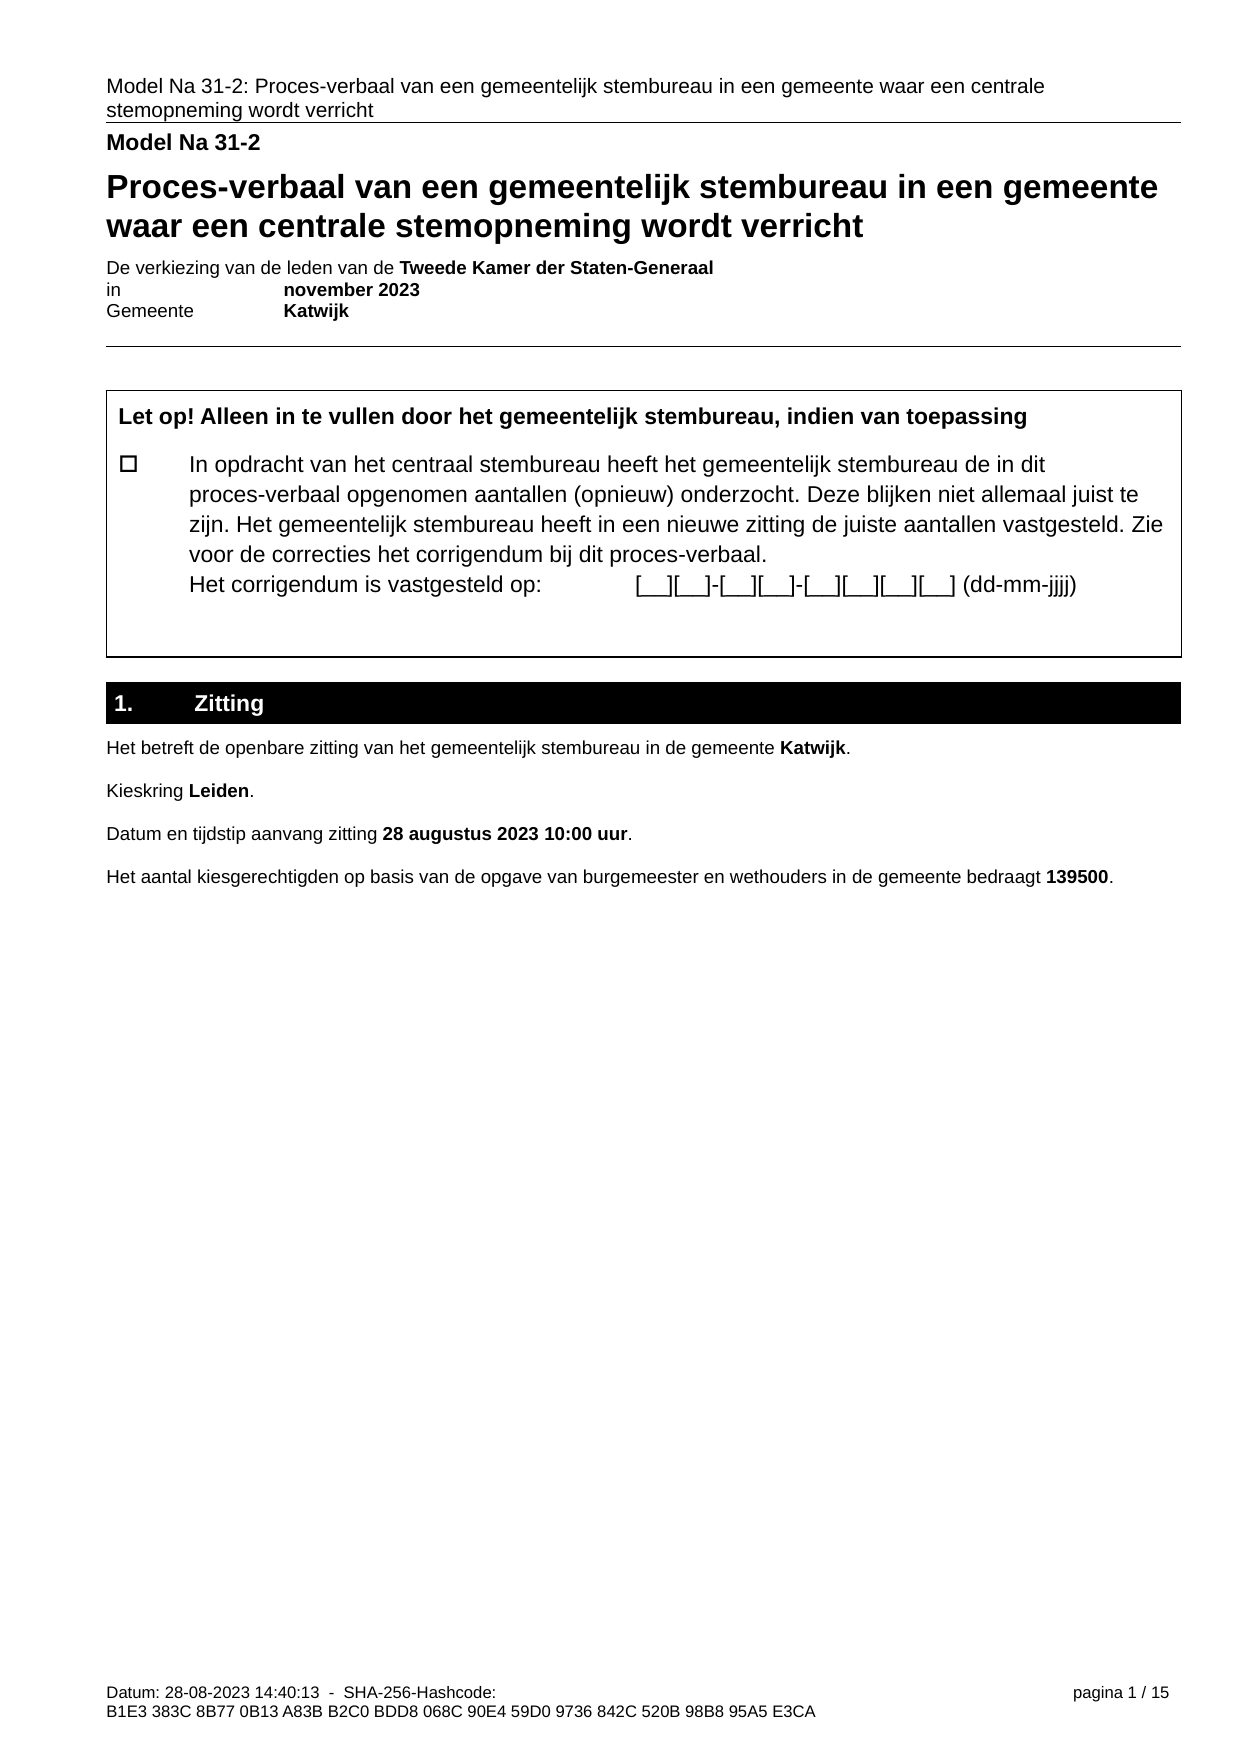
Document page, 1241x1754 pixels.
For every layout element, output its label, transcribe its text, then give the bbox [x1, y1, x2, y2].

table_header november 2023 [283, 279, 1181, 300]
text Het aantal kiesgerechtigden op basis van de opgave van burgemeester en wethouders in de gemeente bedraagt 139500. [106, 866, 1181, 887]
title Model Na 31‑2 [106, 123, 1181, 155]
subtitle Proces‑verbaal van een gemeentelijk stembureau in een gemeente waar een centrale stemopneming wordt verricht [106, 168, 1181, 244]
table_header in [106, 279, 283, 300]
text Kieskring Leiden. [106, 780, 1181, 801]
subtitle Zitting [111, 687, 1177, 719]
table_cell Gemeente [106, 300, 283, 322]
table_header Let op! Alleen in te vullen door het gemeentelijk stembureau, indien van toepassing In opdracht van het centraal stembureau heeft het gemeentelijk stembureau de in dit proces‑verbaal opgenomen aantallen (opnieuw) onderzocht. Deze blijken niet allemaal juist te zijn. Het gemeentelijk stembureau heeft in een nieuwe zitting de juiste aantallen vastgesteld. Zie voor de correcties het corrigendum bij dit proces‑verbaal. Het corrigendum is vastgesteld op: [__][__]-[__][__]-[__][__][__][__] (dd-mm-jjjj) [107, 391, 1181, 656]
text Het betreft de openbare zitting van het gemeentelijk stembureau in de gemeente Katwijk. [106, 737, 1181, 758]
table_cell Katwijk [283, 300, 1181, 322]
text Datum en tijdstip aanvang zitting 28 augustus 2023 10:00 uur. [106, 823, 1181, 844]
text De verkiezing van de leden van de Tweede Kamer der Staten-Generaal [106, 257, 1181, 278]
